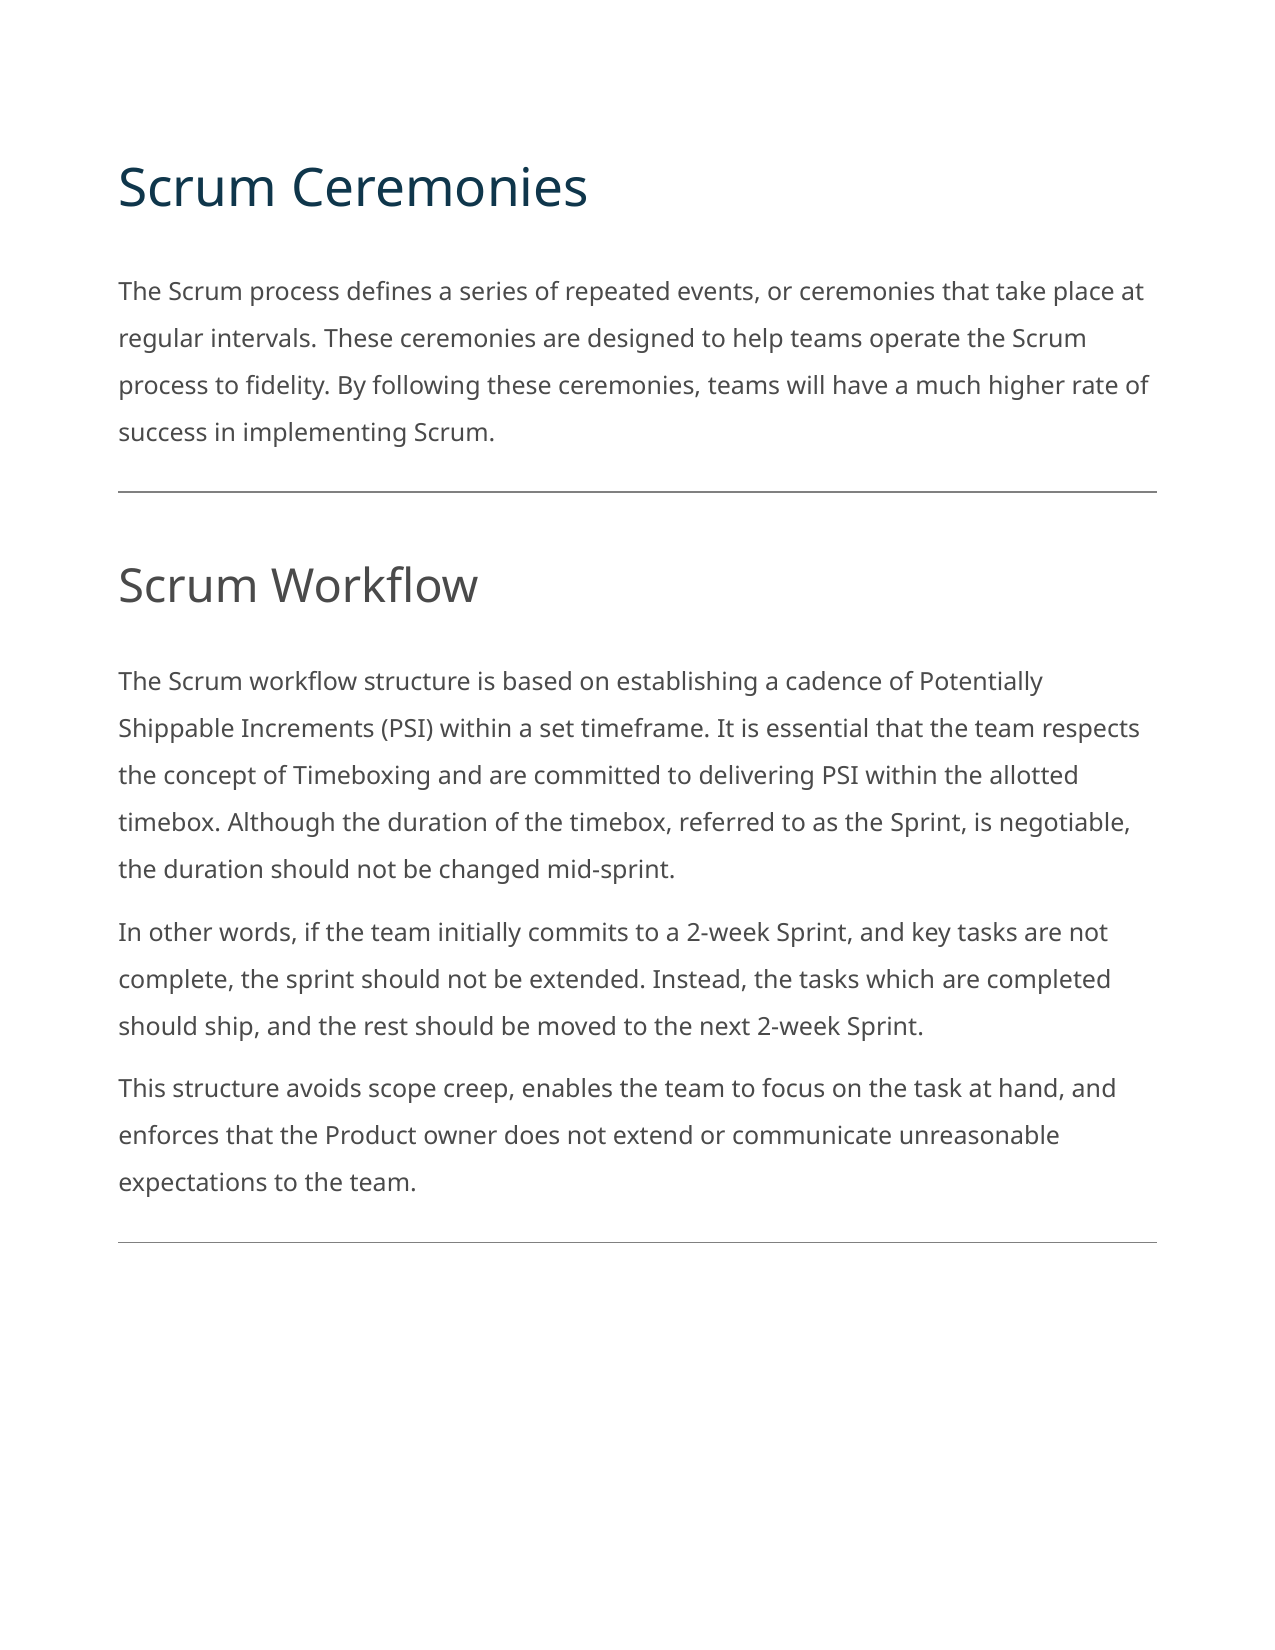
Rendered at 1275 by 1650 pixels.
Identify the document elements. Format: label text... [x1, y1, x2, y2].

text The Scrum workflow structure is based on establishing a cadence of Potentially Shippable Increments (PSI) within a set timeframe. It is essential that the team respects the concept of Timeboxing and are committed to delivering PSI within the allotted timebox. Although the duration of the timebox, referred to as the Sprint, is negotiable, the duration should not be changed mid-sprint. [118, 664, 1157, 886]
subtitle Scrum Ceremonies [118, 149, 1157, 222]
text In other words, if the team initially commits to a 2-week Sprint, and key tasks are not complete, the sprint should not be extended. Instead, the tasks which are completed should ship, and the rest should be moved to the next 2-week Sprint. [118, 914, 1157, 1042]
subtitle Scrum Workflow [118, 553, 1157, 616]
text This structure avoids scope creep, enables the team to focus on the task at hand, and enforces that the Product owner does not extend or communicate unreasonable expectations to the team. [118, 1071, 1157, 1199]
text The Scrum process defines a series of repeated events, or ceremonies that take place at regular intervals. These ceremonies are designed to help teams operate the Scrum process to fidelity. By following these ceremonies, teams will have a much higher rate of success in implementing Scrum. [118, 273, 1157, 448]
